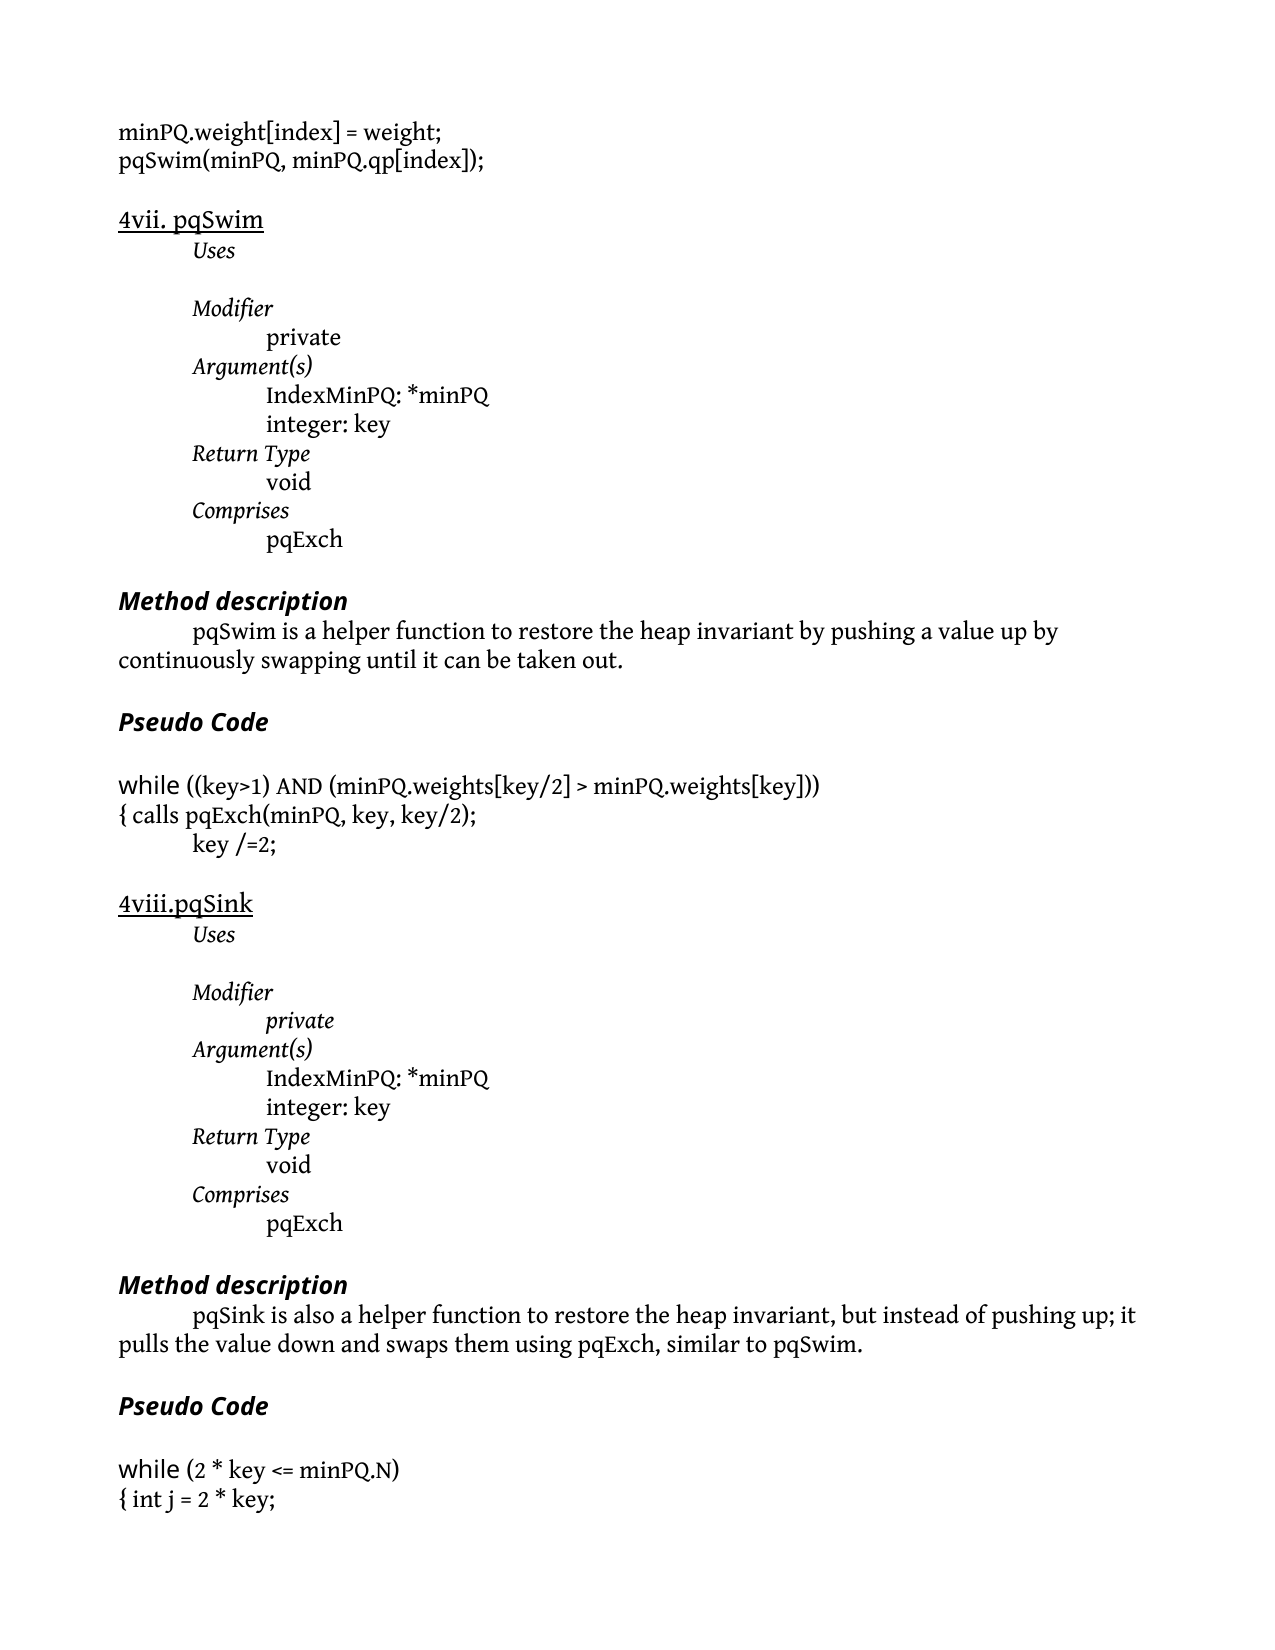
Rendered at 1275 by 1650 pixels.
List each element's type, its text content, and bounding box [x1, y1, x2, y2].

text { calls pqExch(minPQ, key, key/2); [118, 802, 1157, 831]
text Pseudo Code [118, 1388, 1157, 1423]
text 4viii.pqSink [118, 889, 1157, 920]
text integer: key [118, 410, 1157, 439]
text while (2 * key <= minPQ.N) [118, 1452, 1157, 1486]
text private [118, 1007, 1157, 1036]
text 4vii. pqSwim [118, 205, 1157, 236]
text integer: key [118, 1094, 1157, 1123]
text pqExch [118, 526, 1157, 555]
text minPQ.weight[index] = weight; [118, 118, 1157, 147]
text Method description [118, 1268, 1157, 1302]
text private [118, 323, 1157, 352]
text while ((key>1) AND (minPQ.weights[key/2] > minPQ.weights[key])) [118, 768, 1157, 802]
text void [118, 1152, 1157, 1181]
text Method description [118, 584, 1157, 618]
text Uses [118, 236, 1157, 265]
text Return Type [118, 439, 1157, 468]
text pqSwim(minPQ, minPQ.qp[index]); [118, 147, 1157, 176]
text Modifier [118, 294, 1157, 323]
text Pseudo Code [118, 705, 1157, 739]
text Return Type [118, 1123, 1157, 1152]
text Argument(s) [118, 1036, 1157, 1065]
text Argument(s) [118, 352, 1157, 381]
text pqSwim is a helper function to restore the heap invariant by pushing a value up by continuously swapping until it can be taken out. [118, 618, 1157, 676]
text IndexMinPQ: *minPQ [118, 381, 1157, 410]
text Uses [118, 920, 1157, 949]
text Comprises [118, 497, 1157, 526]
text key /=2; [118, 831, 1157, 860]
text void [118, 468, 1157, 497]
text IndexMinPQ: *minPQ [118, 1065, 1157, 1094]
text Comprises [118, 1181, 1157, 1210]
text { int j = 2 * key; [118, 1486, 1157, 1514]
text Modifier [118, 978, 1157, 1007]
text pqExch [118, 1210, 1157, 1239]
text pqSink is also a helper function to restore the heap invariant, but instead of pushing up; it pulls the value down and swaps them using pqExch, similar to pqSwim. [118, 1302, 1157, 1359]
